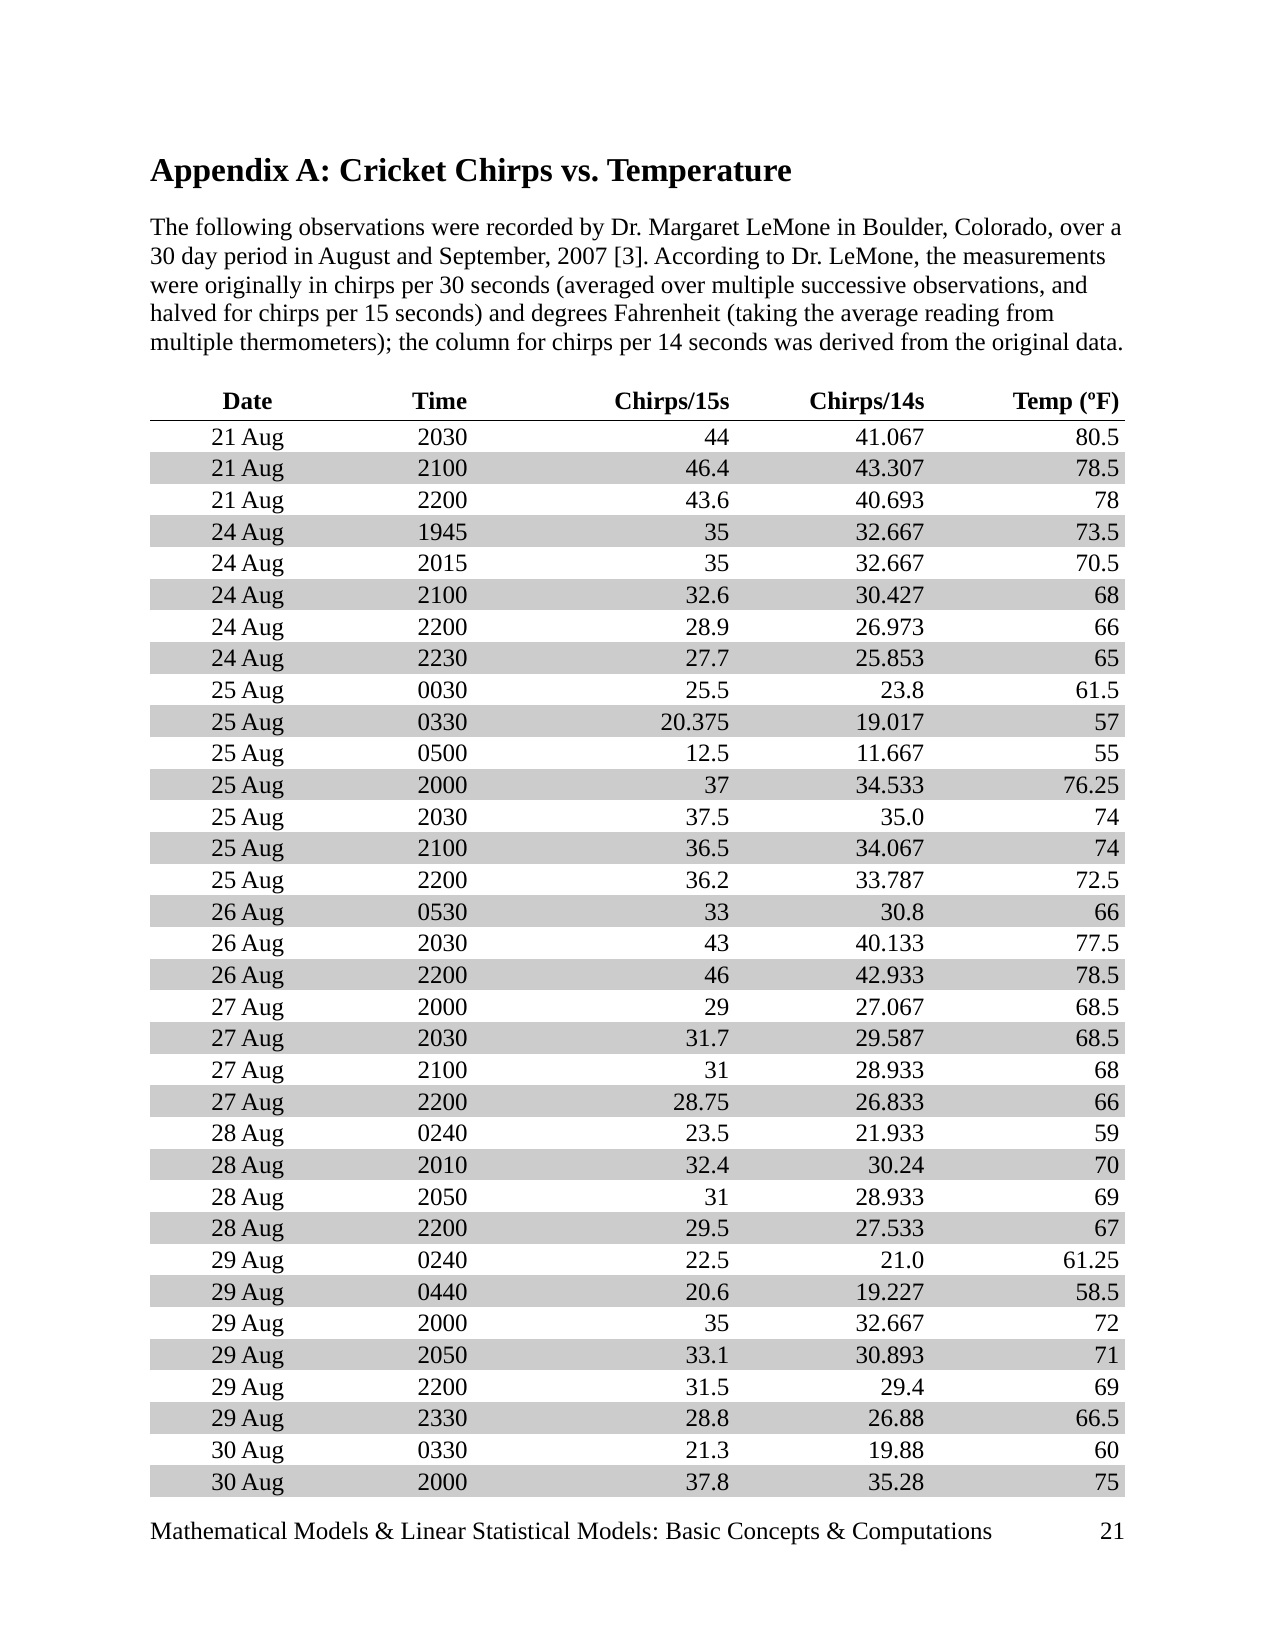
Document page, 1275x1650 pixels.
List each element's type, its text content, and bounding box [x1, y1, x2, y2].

table_cell 21 Aug [150, 452, 345, 484]
table_cell 75 [930, 1465, 1125, 1497]
table_cell 25 Aug [150, 737, 345, 769]
table_cell 60 [930, 1434, 1125, 1465]
table_cell 43.307 [735, 452, 930, 484]
table_cell 73.5 [930, 515, 1125, 547]
table_cell 2200 [345, 1085, 540, 1117]
table_cell 2015 [345, 547, 540, 579]
table_cell 24 Aug [150, 579, 345, 610]
table_cell 25 Aug [150, 705, 345, 737]
table_cell 28.75 [540, 1085, 735, 1117]
table_cell 28.933 [735, 1054, 930, 1085]
table_cell 29 Aug [150, 1402, 345, 1434]
table_cell 12.5 [540, 737, 735, 769]
table_cell 28 Aug [150, 1117, 345, 1149]
table_cell 29 [540, 990, 735, 1022]
table_cell 28 Aug [150, 1180, 345, 1212]
table_cell 31 [540, 1180, 735, 1212]
table_cell 0530 [345, 895, 540, 927]
table_cell 32.4 [540, 1149, 735, 1180]
table_cell 2050 [345, 1180, 540, 1212]
table_cell 27 Aug [150, 1085, 345, 1117]
table_cell 25 Aug [150, 832, 345, 864]
table_cell 66 [930, 895, 1125, 927]
table_cell 21 Aug [150, 421, 345, 452]
table_cell 21 Aug [150, 484, 345, 515]
table_cell 28 Aug [150, 1212, 345, 1244]
table_cell 35 [540, 515, 735, 547]
table_cell 33 [540, 895, 735, 927]
table_cell 2200 [345, 1212, 540, 1244]
table_cell 19.017 [735, 705, 930, 737]
table_cell 24 Aug [150, 642, 345, 674]
table_cell 69 [930, 1180, 1125, 1212]
table_cell 19.227 [735, 1275, 930, 1307]
table_cell 35.28 [735, 1465, 930, 1497]
table_cell 0330 [345, 1434, 540, 1465]
table_cell 2100 [345, 452, 540, 484]
table_cell 27 Aug [150, 1054, 345, 1085]
table_cell 25.5 [540, 674, 735, 705]
table_cell 35 [540, 547, 735, 579]
table_cell 59 [930, 1117, 1125, 1149]
table_cell 27.067 [735, 990, 930, 1022]
table_cell 25 Aug [150, 800, 345, 832]
table_cell 0240 [345, 1117, 540, 1149]
table_cell 33.787 [735, 864, 930, 895]
table_cell 2200 [345, 484, 540, 515]
table_cell 2050 [345, 1339, 540, 1370]
table_cell 2100 [345, 832, 540, 864]
table_cell 20.375 [540, 705, 735, 737]
table_cell 11.667 [735, 737, 930, 769]
table_cell 30 Aug [150, 1434, 345, 1465]
table_cell 41.067 [735, 421, 930, 452]
table_cell 26 Aug [150, 927, 345, 959]
table_cell 23.8 [735, 674, 930, 705]
table_cell 26 Aug [150, 959, 345, 990]
table_cell 78 [930, 484, 1125, 515]
table_cell 37.8 [540, 1465, 735, 1497]
table_cell 2100 [345, 579, 540, 610]
table_cell 2200 [345, 959, 540, 990]
table_cell 21.933 [735, 1117, 930, 1149]
table_cell 24 Aug [150, 547, 345, 579]
table_cell 25 Aug [150, 864, 345, 895]
table_cell 28 Aug [150, 1149, 345, 1180]
text The following observations were recorded by Dr. Margaret LeMone in Boulder, Colorado, over a 30 day period in August and September, 2007 [3]. According to Dr. LeMone, the measurements were originally in chirps per 30 seconds (averaged over multiple successive observations, and halved for chirps per 15 seconds) and degrees Fahrenheit (taking the average reading from multiple thermometers); the column for chirps per 14 seconds was derived from the original data. [150, 212, 1125, 356]
table_cell 43.6 [540, 484, 735, 515]
table_cell 29 Aug [150, 1307, 345, 1339]
table_cell 65 [930, 642, 1125, 674]
table_cell 28.933 [735, 1180, 930, 1212]
table_cell 40.133 [735, 927, 930, 959]
table_cell 58.5 [930, 1275, 1125, 1307]
table_cell 68.5 [930, 990, 1125, 1022]
table_cell 29.5 [540, 1212, 735, 1244]
table_header Temp (ºF) [930, 380, 1125, 420]
table_cell 27 Aug [150, 990, 345, 1022]
table_cell 26.973 [735, 610, 930, 642]
table_cell 2230 [345, 642, 540, 674]
table_cell 2100 [345, 1054, 540, 1085]
table_cell 28.8 [540, 1402, 735, 1434]
table_cell 32.667 [735, 515, 930, 547]
table_cell 31.5 [540, 1370, 735, 1402]
table_cell 72.5 [930, 864, 1125, 895]
table_cell 55 [930, 737, 1125, 769]
table_cell 1945 [345, 515, 540, 547]
table_cell 2000 [345, 990, 540, 1022]
table_cell 71 [930, 1339, 1125, 1370]
table_cell 24 Aug [150, 610, 345, 642]
table_cell 0500 [345, 737, 540, 769]
table_header Chirps/15s [540, 380, 735, 420]
table_cell 25 Aug [150, 769, 345, 800]
table_cell 66 [930, 610, 1125, 642]
table_cell 29 Aug [150, 1275, 345, 1307]
subtitle : Cricket Chirps vs. Temperature [150, 150, 1125, 188]
table_cell 77.5 [930, 927, 1125, 959]
table_cell 68.5 [930, 1022, 1125, 1054]
table_cell 2000 [345, 1465, 540, 1497]
table_cell 42.933 [735, 959, 930, 990]
table_cell 80.5 [930, 421, 1125, 452]
table_cell 57 [930, 705, 1125, 737]
table_cell 2200 [345, 864, 540, 895]
table_cell 0330 [345, 705, 540, 737]
table_cell 66 [930, 1085, 1125, 1117]
table_cell 69 [930, 1370, 1125, 1402]
table_cell 28.9 [540, 610, 735, 642]
table_cell 72 [930, 1307, 1125, 1339]
table_cell 68 [930, 579, 1125, 610]
table_cell 0440 [345, 1275, 540, 1307]
table_cell 36.2 [540, 864, 735, 895]
table_cell 31.7 [540, 1022, 735, 1054]
table_cell 35.0 [735, 800, 930, 832]
table_cell 20.6 [540, 1275, 735, 1307]
table_cell 27.533 [735, 1212, 930, 1244]
table_cell 74 [930, 800, 1125, 832]
table_cell 30.427 [735, 579, 930, 610]
table_cell 2030 [345, 421, 540, 452]
table_cell 25 Aug [150, 674, 345, 705]
table_cell 2200 [345, 1370, 540, 1402]
table_cell 29.4 [735, 1370, 930, 1402]
table_cell 2200 [345, 610, 540, 642]
table_cell 70 [930, 1149, 1125, 1180]
table_cell 68 [930, 1054, 1125, 1085]
table_cell 21.3 [540, 1434, 735, 1465]
table_cell 61.5 [930, 674, 1125, 705]
table_cell 37 [540, 769, 735, 800]
table_cell 29.587 [735, 1022, 930, 1054]
table_cell 26.88 [735, 1402, 930, 1434]
table_cell 30.8 [735, 895, 930, 927]
table_cell 2330 [345, 1402, 540, 1434]
table_cell 29 Aug [150, 1339, 345, 1370]
table_cell 2000 [345, 769, 540, 800]
table_cell 36.5 [540, 832, 735, 864]
table_cell 78.5 [930, 452, 1125, 484]
table_cell 29 Aug [150, 1370, 345, 1402]
table_cell 34.067 [735, 832, 930, 864]
table_cell 25.853 [735, 642, 930, 674]
table_cell 0030 [345, 674, 540, 705]
table_header Chirps/14s [735, 380, 930, 420]
table_cell 19.88 [735, 1434, 930, 1465]
table_cell 0240 [345, 1244, 540, 1275]
table_cell 70.5 [930, 547, 1125, 579]
table_cell 34.533 [735, 769, 930, 800]
table_cell 66.5 [930, 1402, 1125, 1434]
table_cell 21.0 [735, 1244, 930, 1275]
table_cell 2030 [345, 800, 540, 832]
table_cell 76.25 [930, 769, 1125, 800]
table_cell 37.5 [540, 800, 735, 832]
table_cell 32.667 [735, 547, 930, 579]
table_cell 30.893 [735, 1339, 930, 1370]
table_cell 31 [540, 1054, 735, 1085]
table_cell 74 [930, 832, 1125, 864]
table_cell 2030 [345, 927, 540, 959]
table_header Date [150, 380, 345, 420]
table_cell 46.4 [540, 452, 735, 484]
table_cell 32.6 [540, 579, 735, 610]
table_cell 30.24 [735, 1149, 930, 1180]
table_cell 44 [540, 421, 735, 452]
table_cell 46 [540, 959, 735, 990]
table_cell 40.693 [735, 484, 930, 515]
table_cell 61.25 [930, 1244, 1125, 1275]
table_cell 27.7 [540, 642, 735, 674]
table_cell 24 Aug [150, 515, 345, 547]
table_cell 33.1 [540, 1339, 735, 1370]
table_cell 35 [540, 1307, 735, 1339]
table_cell 26.833 [735, 1085, 930, 1117]
table_cell 22.5 [540, 1244, 735, 1275]
table_cell 67 [930, 1212, 1125, 1244]
table_cell 43 [540, 927, 735, 959]
table_header Time [345, 380, 540, 420]
table_cell 2010 [345, 1149, 540, 1180]
table_cell 78.5 [930, 959, 1125, 990]
table_cell 30 Aug [150, 1465, 345, 1497]
table_cell 2030 [345, 1022, 540, 1054]
table_cell 2000 [345, 1307, 540, 1339]
table_cell 32.667 [735, 1307, 930, 1339]
table_cell 23.5 [540, 1117, 735, 1149]
table_cell 26 Aug [150, 895, 345, 927]
table_cell 29 Aug [150, 1244, 345, 1275]
table_cell 27 Aug [150, 1022, 345, 1054]
